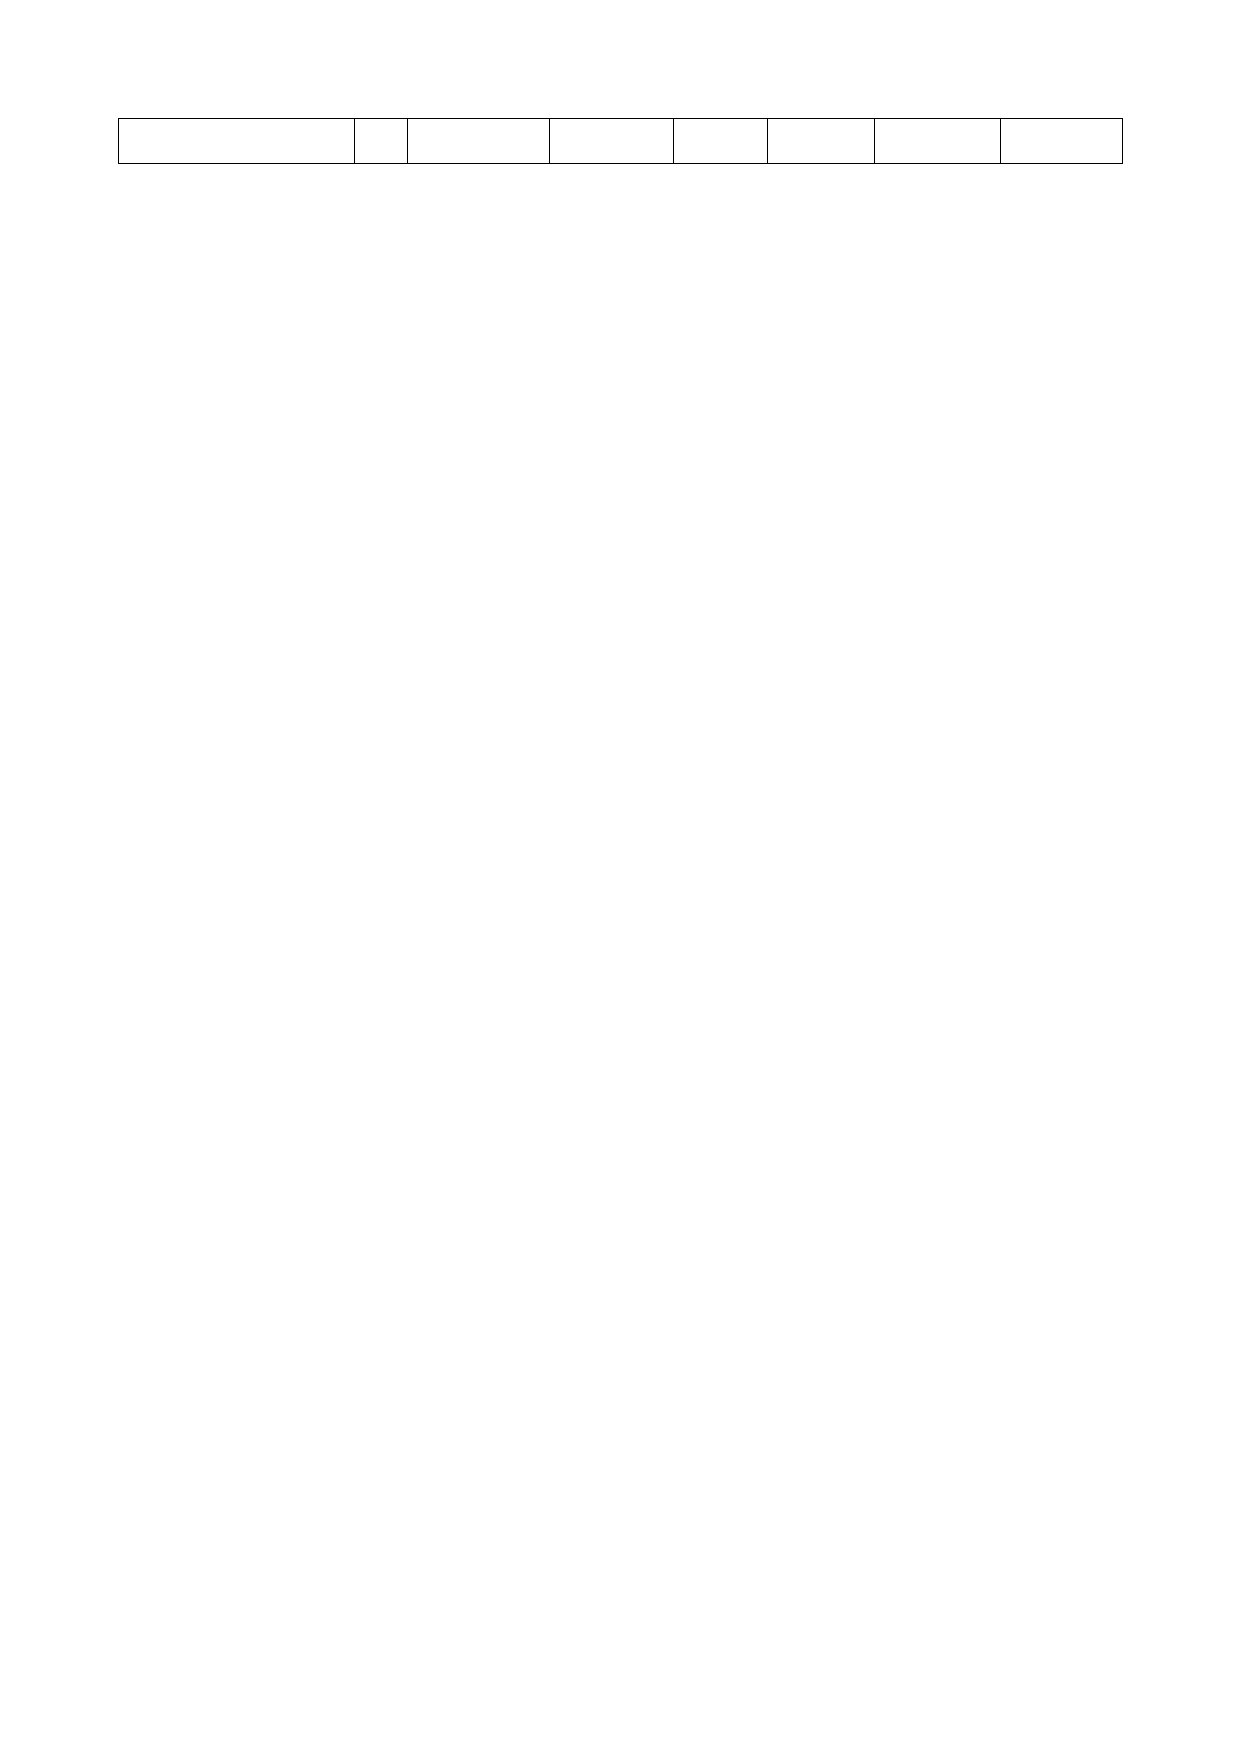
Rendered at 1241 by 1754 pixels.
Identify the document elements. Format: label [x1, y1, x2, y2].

table_cell [674, 119, 767, 163]
table_cell [119, 119, 354, 163]
table_cell [408, 119, 549, 163]
table_cell [550, 119, 673, 163]
table_cell [768, 119, 874, 163]
table_cell [1001, 119, 1122, 163]
table_cell [355, 119, 407, 163]
table_cell [875, 119, 1000, 163]
